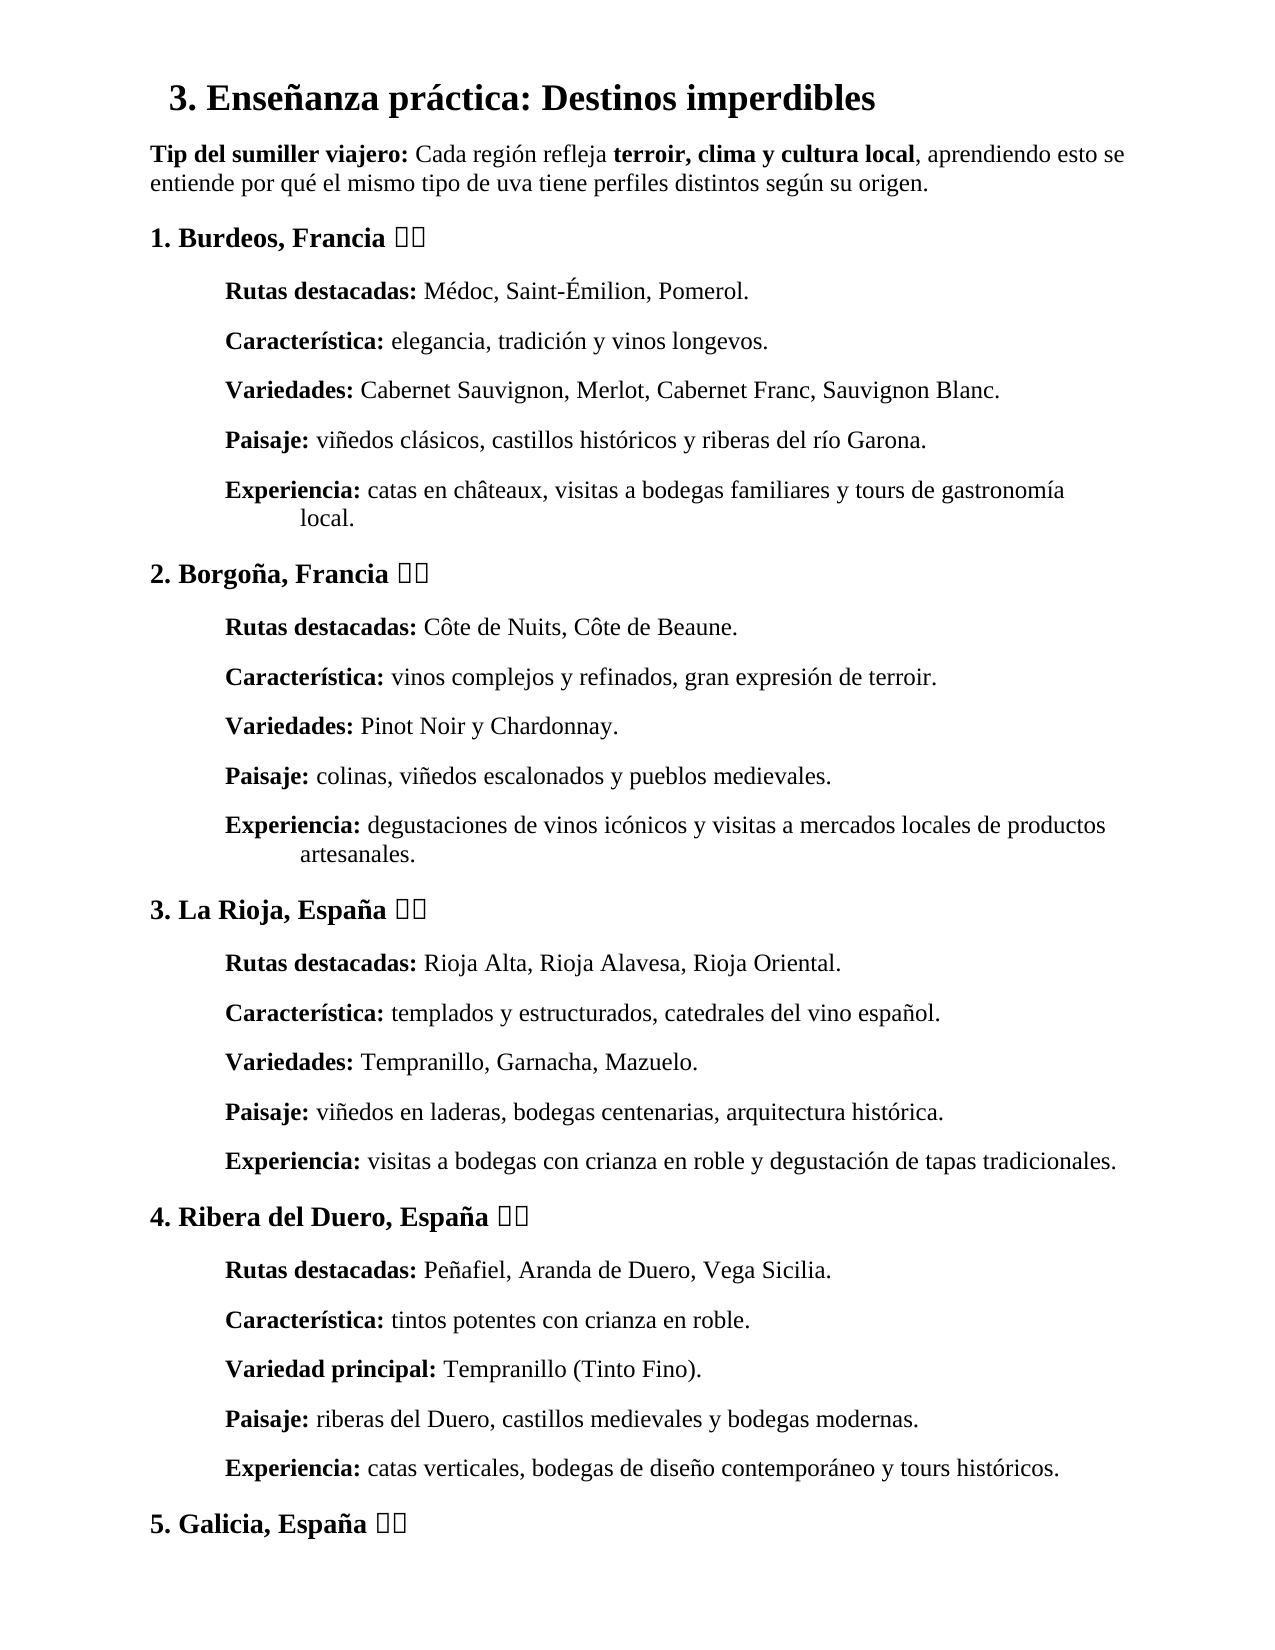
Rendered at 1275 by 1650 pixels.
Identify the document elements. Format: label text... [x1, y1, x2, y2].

text 3. La Rioja, España 🇪🇸 [150, 889, 1125, 927]
list Característica: tintos potentes con crianza en roble. [187, 1305, 1125, 1333]
list Variedades: Cabernet Sauvignon, Merlot, Cabernet Franc, Sauvignon Blanc. [187, 376, 1125, 404]
list Característica: templados y estructurados, catedrales del vino español. [187, 998, 1125, 1026]
list Experiencia: catas verticales, bodegas de diseño contemporáneo y tours históricos. [187, 1453, 1125, 1482]
list Experiencia: catas en châteaux, visitas a bodegas familiares y tours de gastronomía local. [187, 475, 1125, 532]
list Paisaje: colinas, viñedos escalonados y pueblos medievales. [187, 761, 1125, 790]
list Paisaje: viñedos clásicos, castillos históricos y riberas del río Garona. [187, 425, 1125, 454]
text Tip del sumiller viajero: Cada región refleja terroir, clima y cultura local, aprendiendo esto se entiende por qué el mismo tipo de uva tiene perfiles distintos según su origen. [150, 139, 1125, 196]
list Experiencia: degustaciones de vinos icónicos y visitas a mercados locales de productos artesanales. [187, 811, 1125, 868]
list Característica: elegancia, tradición y vinos longevos. [187, 326, 1125, 355]
text 4. Ribera del Duero, España 🇪🇸 [150, 1196, 1125, 1234]
list Variedades: Tempranillo, Garnacha, Mazuelo. [187, 1047, 1125, 1076]
text 3. Enseñanza práctica: Destinos imperdibles [150, 75, 1125, 118]
list Variedades: Pinot Noir y Chardonnay. [187, 711, 1125, 740]
list Característica: vinos complejos y refinados, gran expresión de terroir. [187, 662, 1125, 691]
list Experiencia: visitas a bodegas con crianza en roble y degustación de tapas tradicionales. [187, 1146, 1125, 1175]
list Paisaje: viñedos en laderas, bodegas centenarias, arquitectura histórica. [187, 1097, 1125, 1126]
list Rutas destacadas: Peñafiel, Aranda de Duero, Vega Sicilia. [187, 1255, 1125, 1284]
list Rutas destacadas: Rioja Alta, Rioja Alavesa, Rioja Oriental. [187, 948, 1125, 977]
list Paisaje: riberas del Duero, castillos medievales y bodegas modernas. [187, 1404, 1125, 1433]
list Rutas destacadas: Médoc, Saint-Émilion, Pomerol. [187, 276, 1125, 305]
text 5. Galicia, España 🇪🇸 [150, 1503, 1125, 1541]
list Variedad principal: Tempranillo (Tinto Fino). [187, 1354, 1125, 1383]
list Rutas destacadas: Côte de Nuits, Côte de Beaune. [187, 612, 1125, 641]
text 2. Borgoña, Francia 🇫🇷 [150, 553, 1125, 591]
text 1. Burdeos, Francia 🇫🇷 [150, 217, 1125, 256]
